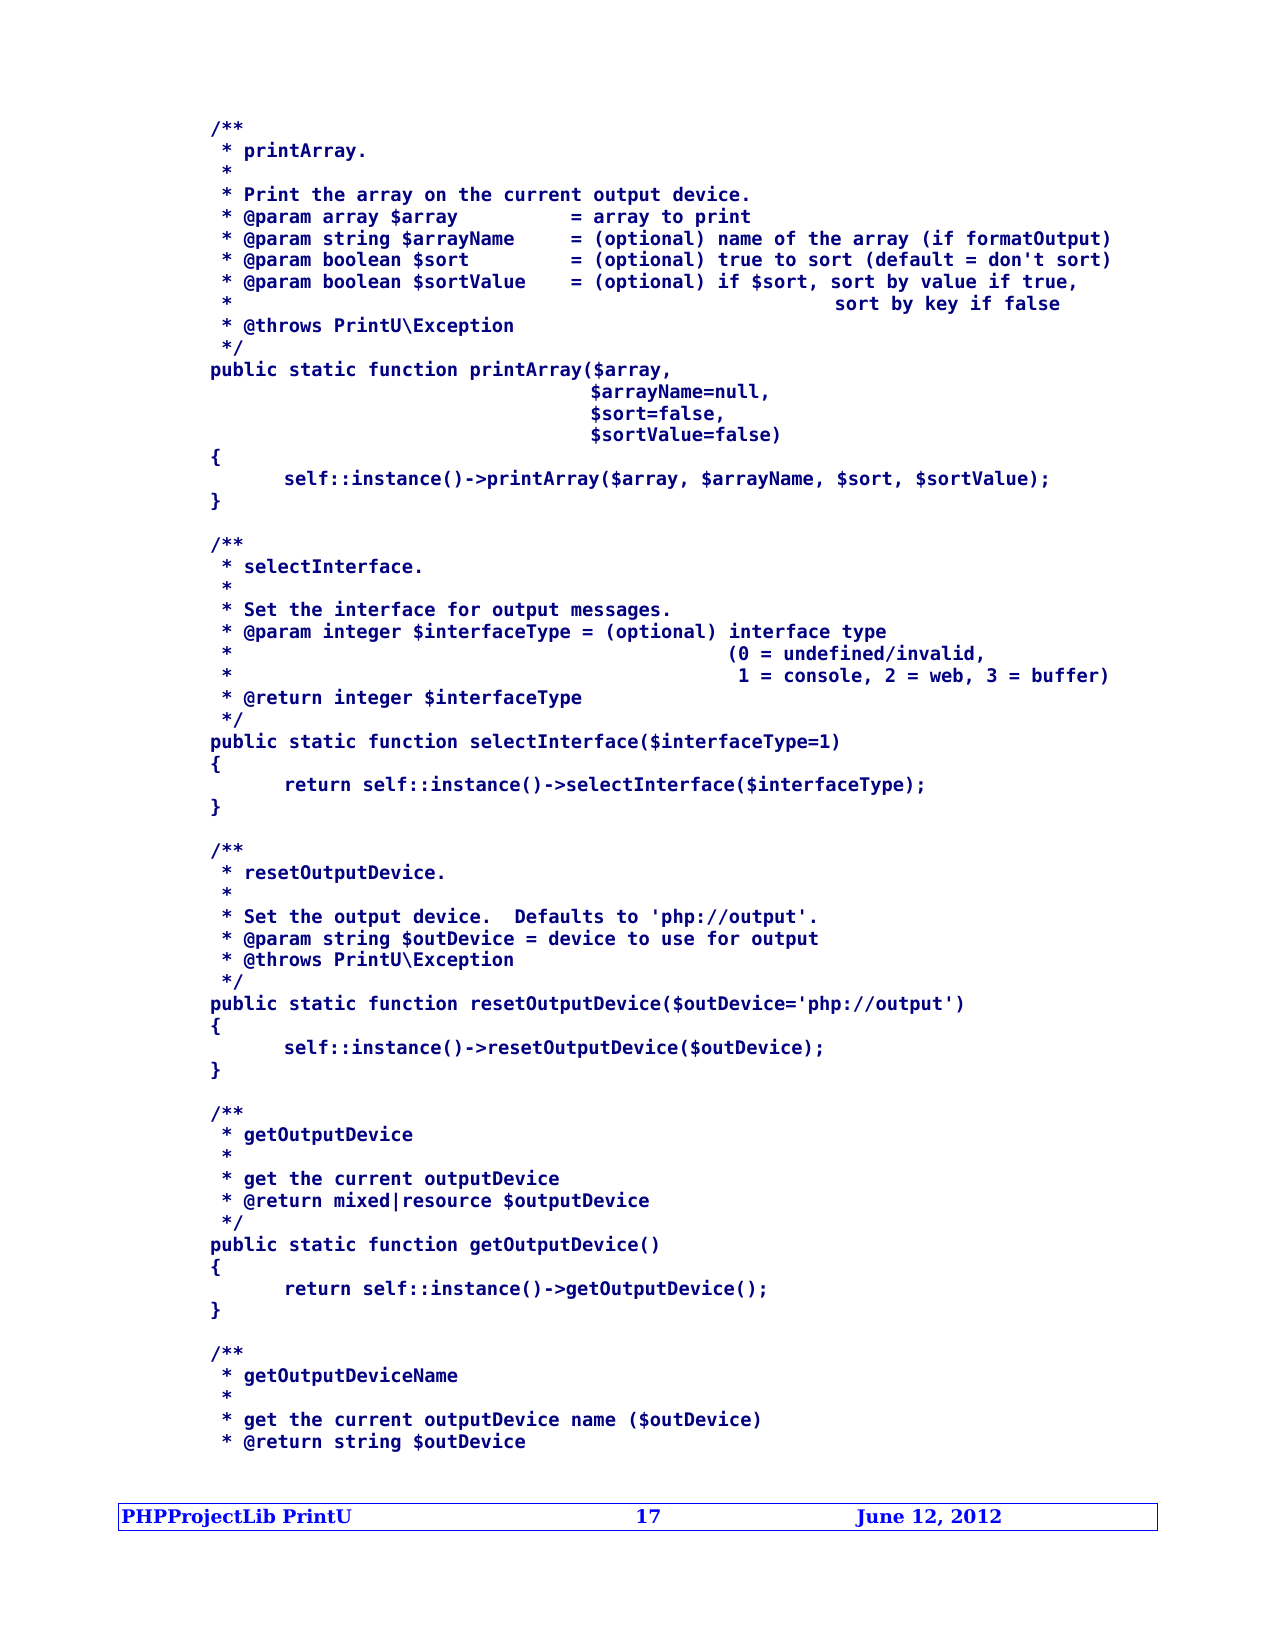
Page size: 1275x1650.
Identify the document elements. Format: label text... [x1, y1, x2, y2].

list } [136, 490, 1157, 512]
list self::instance()->resetOutputDevice($outDevice); [136, 1037, 1157, 1059]
list } [136, 1299, 1157, 1321]
list $sort=false, [136, 402, 1157, 424]
list { [136, 1256, 1157, 1277]
list * @throws PrintU\Exception [136, 949, 1157, 971]
list self::instance()->printArray($array, $arrayName, $sort, $sortValue); [136, 468, 1157, 490]
list * [136, 162, 1157, 184]
list /** [136, 534, 1157, 556]
list * [136, 1387, 1157, 1409]
list * getOutputDevice [136, 1124, 1157, 1146]
list * (0 = undefined/invalid, [136, 643, 1157, 665]
list * Set the interface for output messages. [136, 599, 1157, 621]
list * @throws PrintU\Exception [136, 315, 1157, 337]
list * get the current outputDevice [136, 1168, 1157, 1190]
list * resetOutputDevice. [136, 862, 1157, 884]
list * 1 = console, 2 = web, 3 = buffer) [136, 665, 1157, 687]
list * @param integer $interfaceType = (optional) interface type [136, 621, 1157, 643]
list * @param boolean $sort = (optional) true to sort (default = don't sort) [136, 249, 1157, 271]
list /** [136, 118, 1157, 140]
list * @return integer $interfaceType [136, 687, 1157, 709]
list * selectInterface. [136, 556, 1157, 577]
list * Set the output device. Defaults to 'php://output'. [136, 906, 1157, 927]
list /** [136, 1343, 1157, 1365]
list { [136, 446, 1157, 468]
list public static function resetOutputDevice($outDevice='php://output') [136, 993, 1157, 1015]
list * [136, 1146, 1157, 1168]
list * getOutputDeviceName [136, 1365, 1157, 1387]
list } [136, 796, 1157, 818]
list * [136, 577, 1157, 599]
list * get the current outputDevice name ($outDevice) [136, 1409, 1157, 1431]
list * @param boolean $sortValue = (optional) if $sort, sort by value if true, [136, 271, 1157, 293]
list * Print the array on the current output device. [136, 184, 1157, 206]
list /** [136, 840, 1157, 862]
list { [136, 1015, 1157, 1037]
list * sort by key if false [136, 293, 1157, 315]
list * @param array $array = array to print [136, 206, 1157, 227]
list { [136, 752, 1157, 774]
list return self::instance()->getOutputDevice(); [136, 1277, 1157, 1299]
list $arrayName=null, [136, 381, 1157, 402]
list * @param string $arrayName = (optional) name of the array (if formatOutput) [136, 227, 1157, 249]
list */ [136, 337, 1157, 359]
list public static function selectInterface($interfaceType=1) [136, 731, 1157, 752]
list */ [136, 709, 1157, 731]
list public static function printArray($array, [136, 359, 1157, 381]
list */ [136, 1212, 1157, 1234]
list return self::instance()->selectInterface($interfaceType); [136, 774, 1157, 796]
list * printArray. [136, 140, 1157, 162]
list * @return mixed|resource $outputDevice [136, 1190, 1157, 1212]
list * @return string $outDevice [136, 1431, 1157, 1452]
list /** [136, 1102, 1157, 1124]
list $sortValue=false) [136, 424, 1157, 446]
list } [136, 1059, 1157, 1081]
list * @param string $outDevice = device to use for output [136, 927, 1157, 949]
list public static function getOutputDevice() [136, 1234, 1157, 1256]
list */ [136, 971, 1157, 993]
list * [136, 884, 1157, 906]
